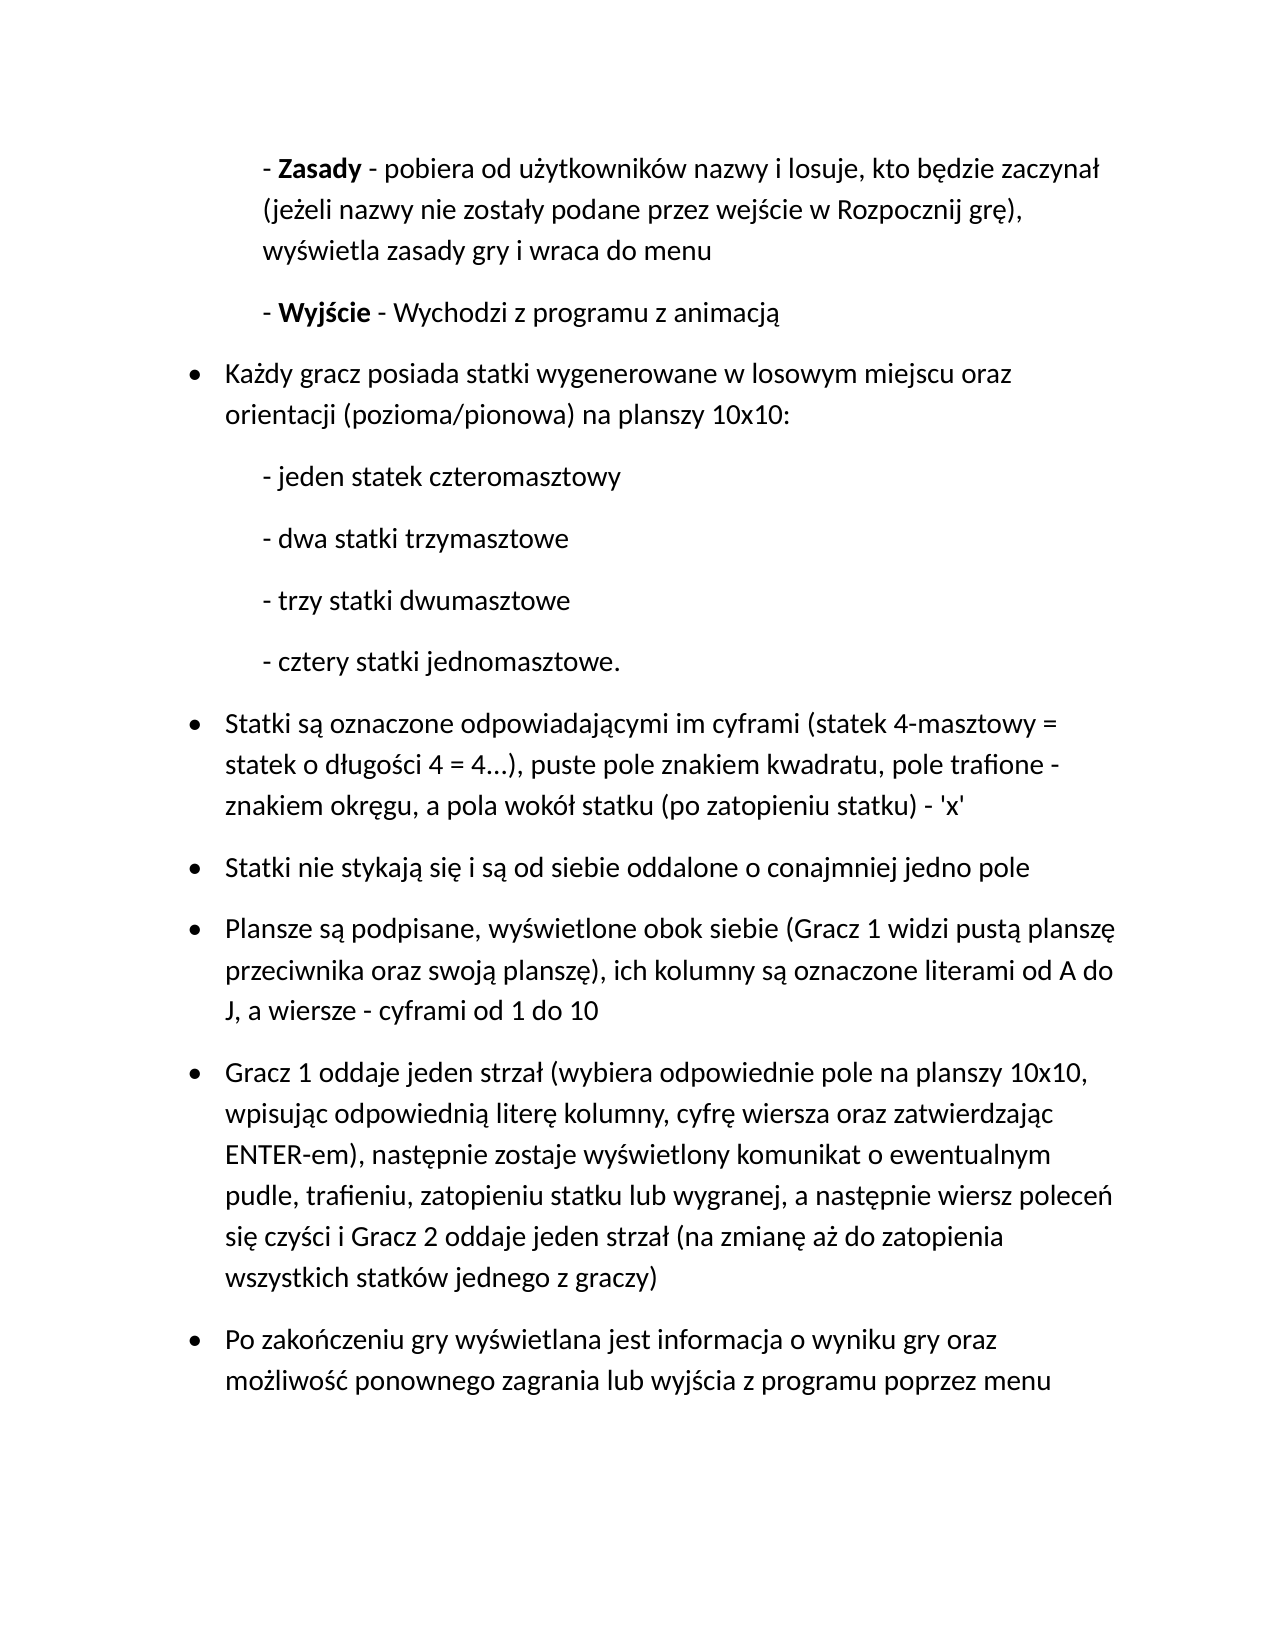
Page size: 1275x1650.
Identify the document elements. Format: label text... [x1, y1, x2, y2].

list Plansze są podpisane, wyświetlone obok siebie (Gracz 1 widzi pustą planszę przeciwnika oraz swoją planszę), ich kolumny są oznaczone literami od A do J, a wiersze - cyframi od 1 do 10 [187, 911, 1125, 1028]
list Po zakończeniu gry wyświetlana jest informacja o wyniku gry oraz możliwość ponownego zagrania lub wyjścia z programu poprzez menu [187, 1321, 1125, 1397]
list Gracz 1 oddaje jeden strzał (wybiera odpowiednie pole na planszy 10x10, wpisując odpowiednią literę kolumny, cyfrę wiersza oraz zatwierdzając ENTER-em), następnie zostaje wyświetlony komunikat o ewentualnym pudle, trafieniu, zatopieniu statku lub wygranej, a następnie wiersz poleceń się czyści i Gracz 2 oddaje jeden strzał (na zmianę aż do zatopienia wszystkich statków jednego z graczy) [187, 1054, 1125, 1294]
text - jeden statek czteromasztowy [262, 458, 1125, 494]
text - trzy statki dwumasztowe [262, 582, 1125, 617]
list Statki są oznaczone odpowiadającymi im cyframi (statek 4-masztowy = statek o długości 4 = 4...), puste pole znakiem kwadratu, pole trafione - znakiem okręgu, a pola wokół statku (po zatopieniu statku) - 'x' [187, 705, 1125, 823]
text - Wyjście - Wychodzi z programu z animacją [262, 294, 1125, 329]
list Statki nie stykają się i są od siebie oddalone o conajmniej jedno pole [187, 849, 1125, 884]
text - dwa statki trzymasztowe [262, 520, 1125, 556]
text - Zasady - pobiera od użytkowników nazwy i losuje, kto będzie zaczynał (jeżeli nazwy nie zostały podane przez wejście w Rozpocznij grę), wyświetla zasady gry i wraca do menu [262, 150, 1125, 267]
text - cztery statki jednomasztowe. [262, 643, 1125, 679]
list Każdy gracz posiada statki wygenerowane w losowym miejscu oraz orientacji (pozioma/pionowa) na planszy 10x10: [187, 355, 1125, 432]
